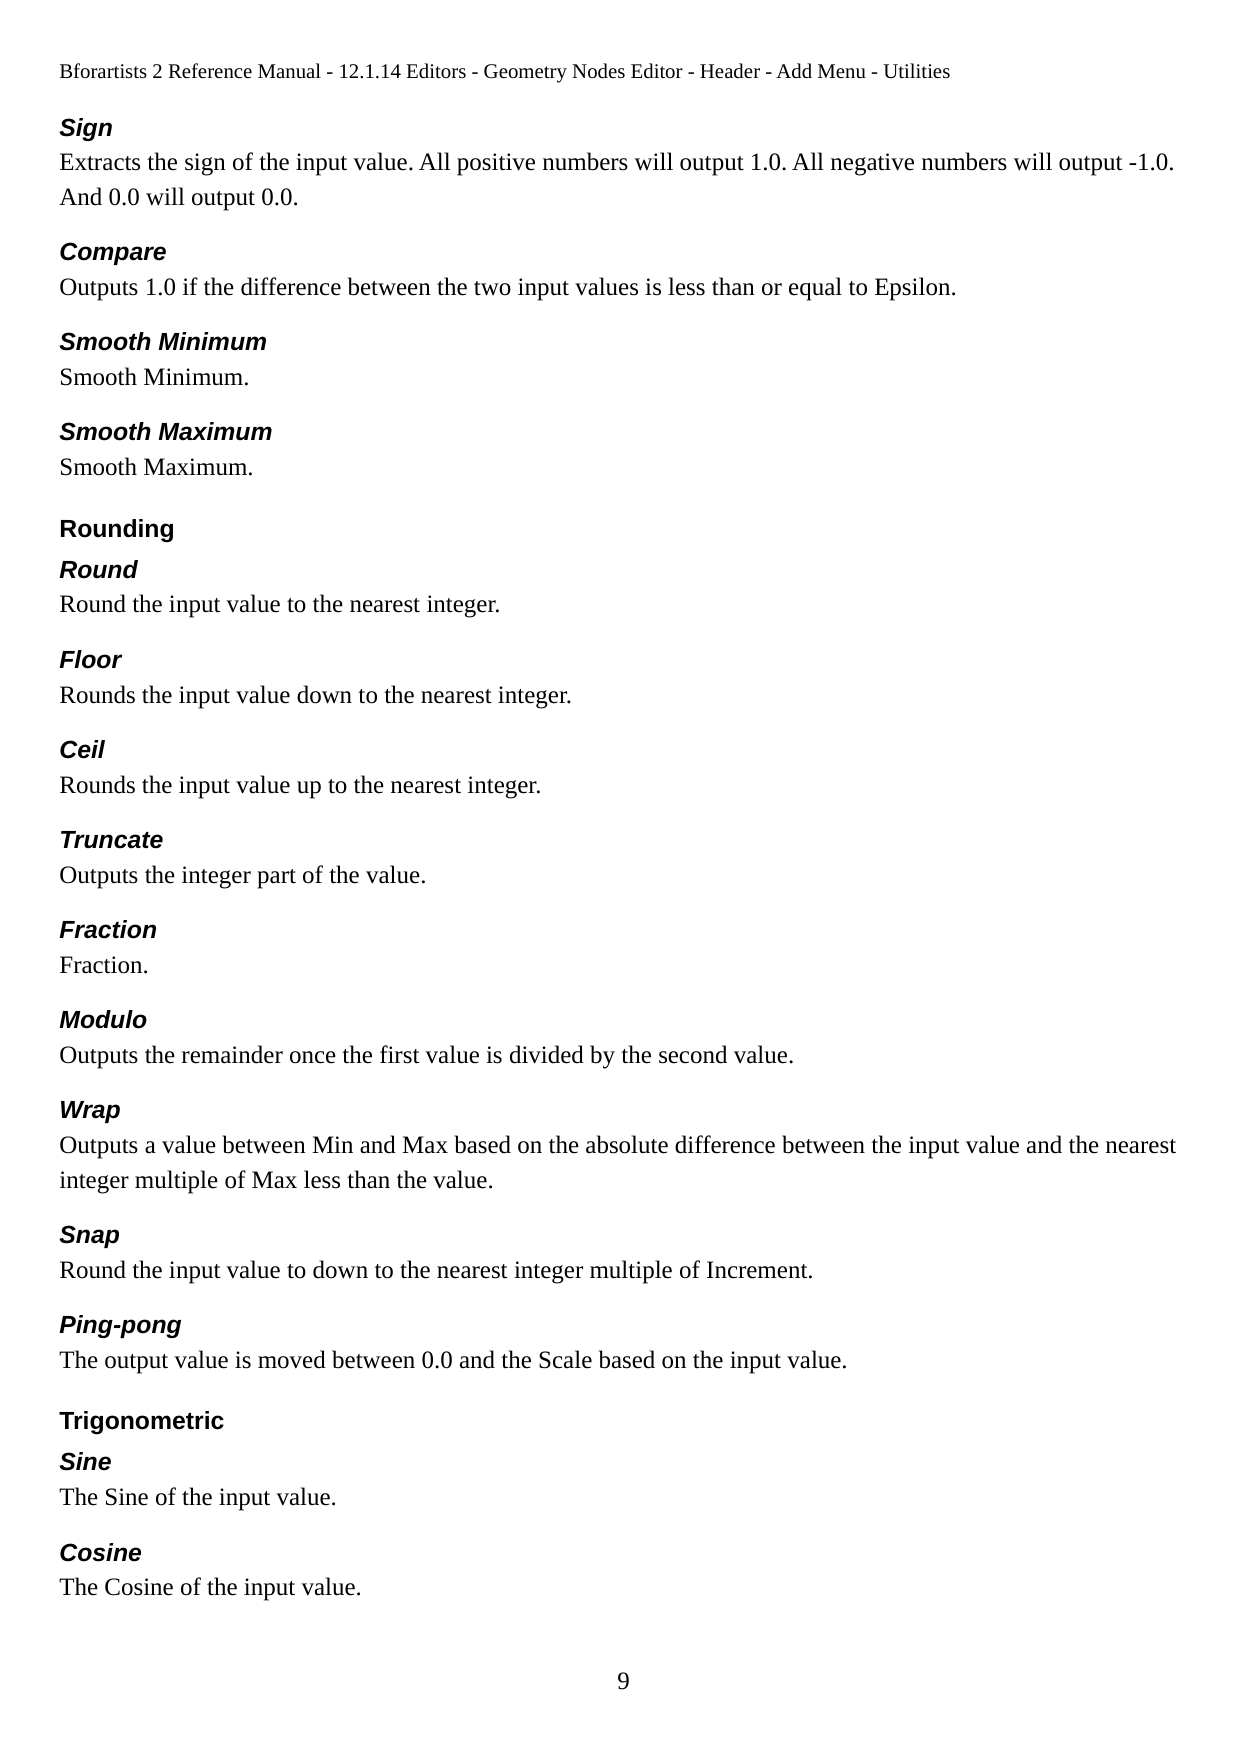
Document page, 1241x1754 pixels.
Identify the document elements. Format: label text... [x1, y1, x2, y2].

text The Sine of the input value. [59, 1482, 1181, 1511]
subtitle Wrap [59, 1095, 1181, 1124]
subtitle Trigonometric [59, 1406, 1181, 1435]
text Round the input value to the nearest integer. [59, 589, 1181, 618]
text Outputs a value between Min and Max based on the absolute difference between the input value and the nearest integer multiple of Max less than the value. [59, 1130, 1181, 1193]
text Rounds the input value down to the nearest integer. [59, 680, 1181, 708]
text Rounds the input value up to the nearest integer. [59, 770, 1181, 798]
subtitle Modulo [59, 1005, 1181, 1034]
subtitle Floor [59, 645, 1181, 673]
text Fraction. [59, 950, 1181, 979]
text Outputs 1.0 if the difference between the two input values is less than or equal to Epsilon. [59, 272, 1181, 301]
text The Cosine of the input value. [59, 1572, 1181, 1601]
text Extracts the sign of the input value. All positive numbers will output 1.0. All negative numbers will output -1.0. And 0.0 will output 0.0. [59, 147, 1181, 211]
text Round the input value to down to the nearest integer multiple of Increment. [59, 1255, 1181, 1283]
subtitle Rounding [59, 514, 1181, 542]
text Smooth Minimum. [59, 362, 1181, 391]
subtitle Cosine [59, 1538, 1181, 1566]
subtitle Smooth Maximum [59, 417, 1181, 446]
subtitle Smooth Minimum [59, 327, 1181, 356]
subtitle Fraction [59, 915, 1181, 944]
subtitle Snap [59, 1220, 1181, 1248]
subtitle Round [59, 555, 1181, 583]
text Outputs the integer part of the value. [59, 860, 1181, 889]
subtitle Compare [59, 237, 1181, 266]
subtitle Sine [59, 1447, 1181, 1476]
text Smooth Maximum. [59, 452, 1181, 481]
text The output value is moved between 0.0 and the Scale based on the input value. [59, 1345, 1181, 1374]
subtitle Ping-pong [59, 1310, 1181, 1339]
text Outputs the remainder once the first value is divided by the second value. [59, 1040, 1181, 1069]
subtitle Truncate [59, 825, 1181, 854]
subtitle Sign [59, 113, 1181, 141]
subtitle Ceil [59, 735, 1181, 763]
